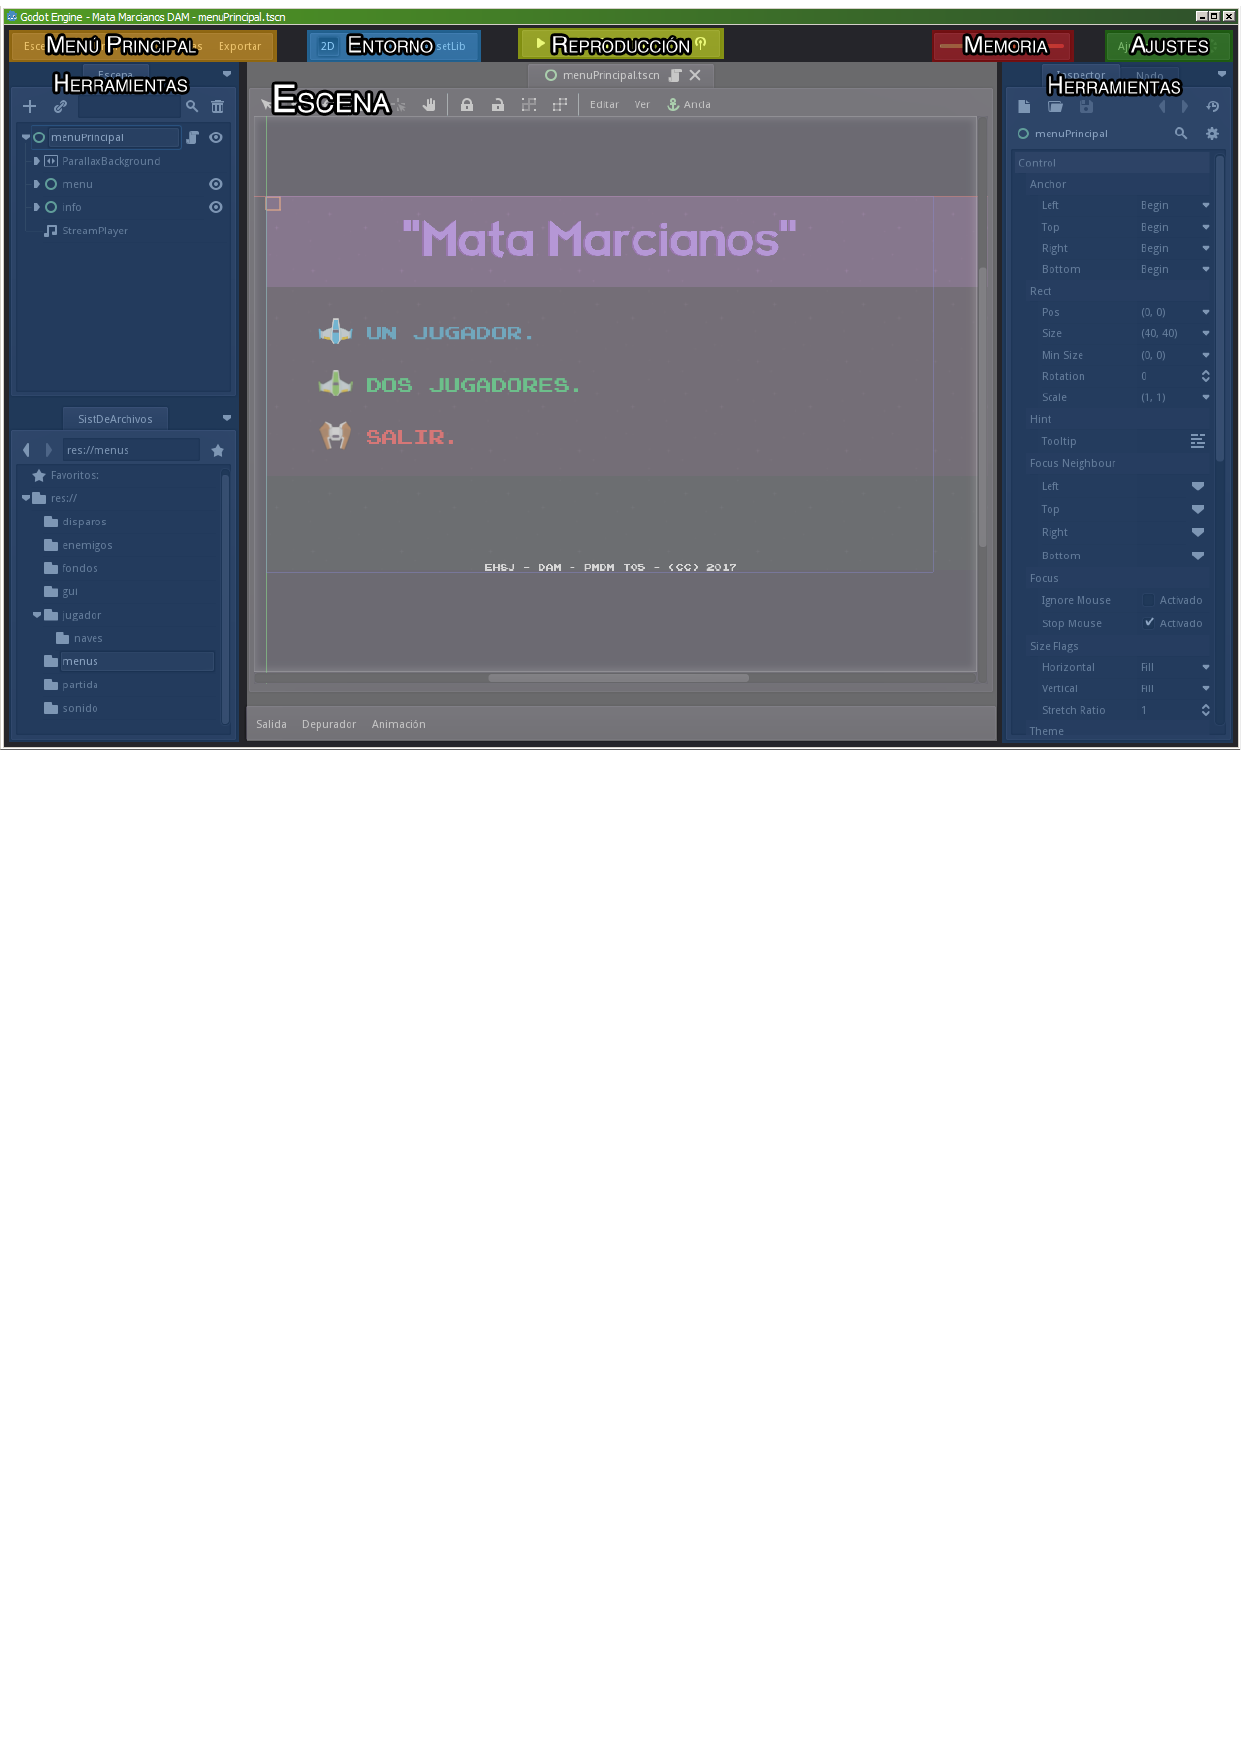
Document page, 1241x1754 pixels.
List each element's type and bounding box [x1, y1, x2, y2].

picture [0, 6, 1241, 750]
